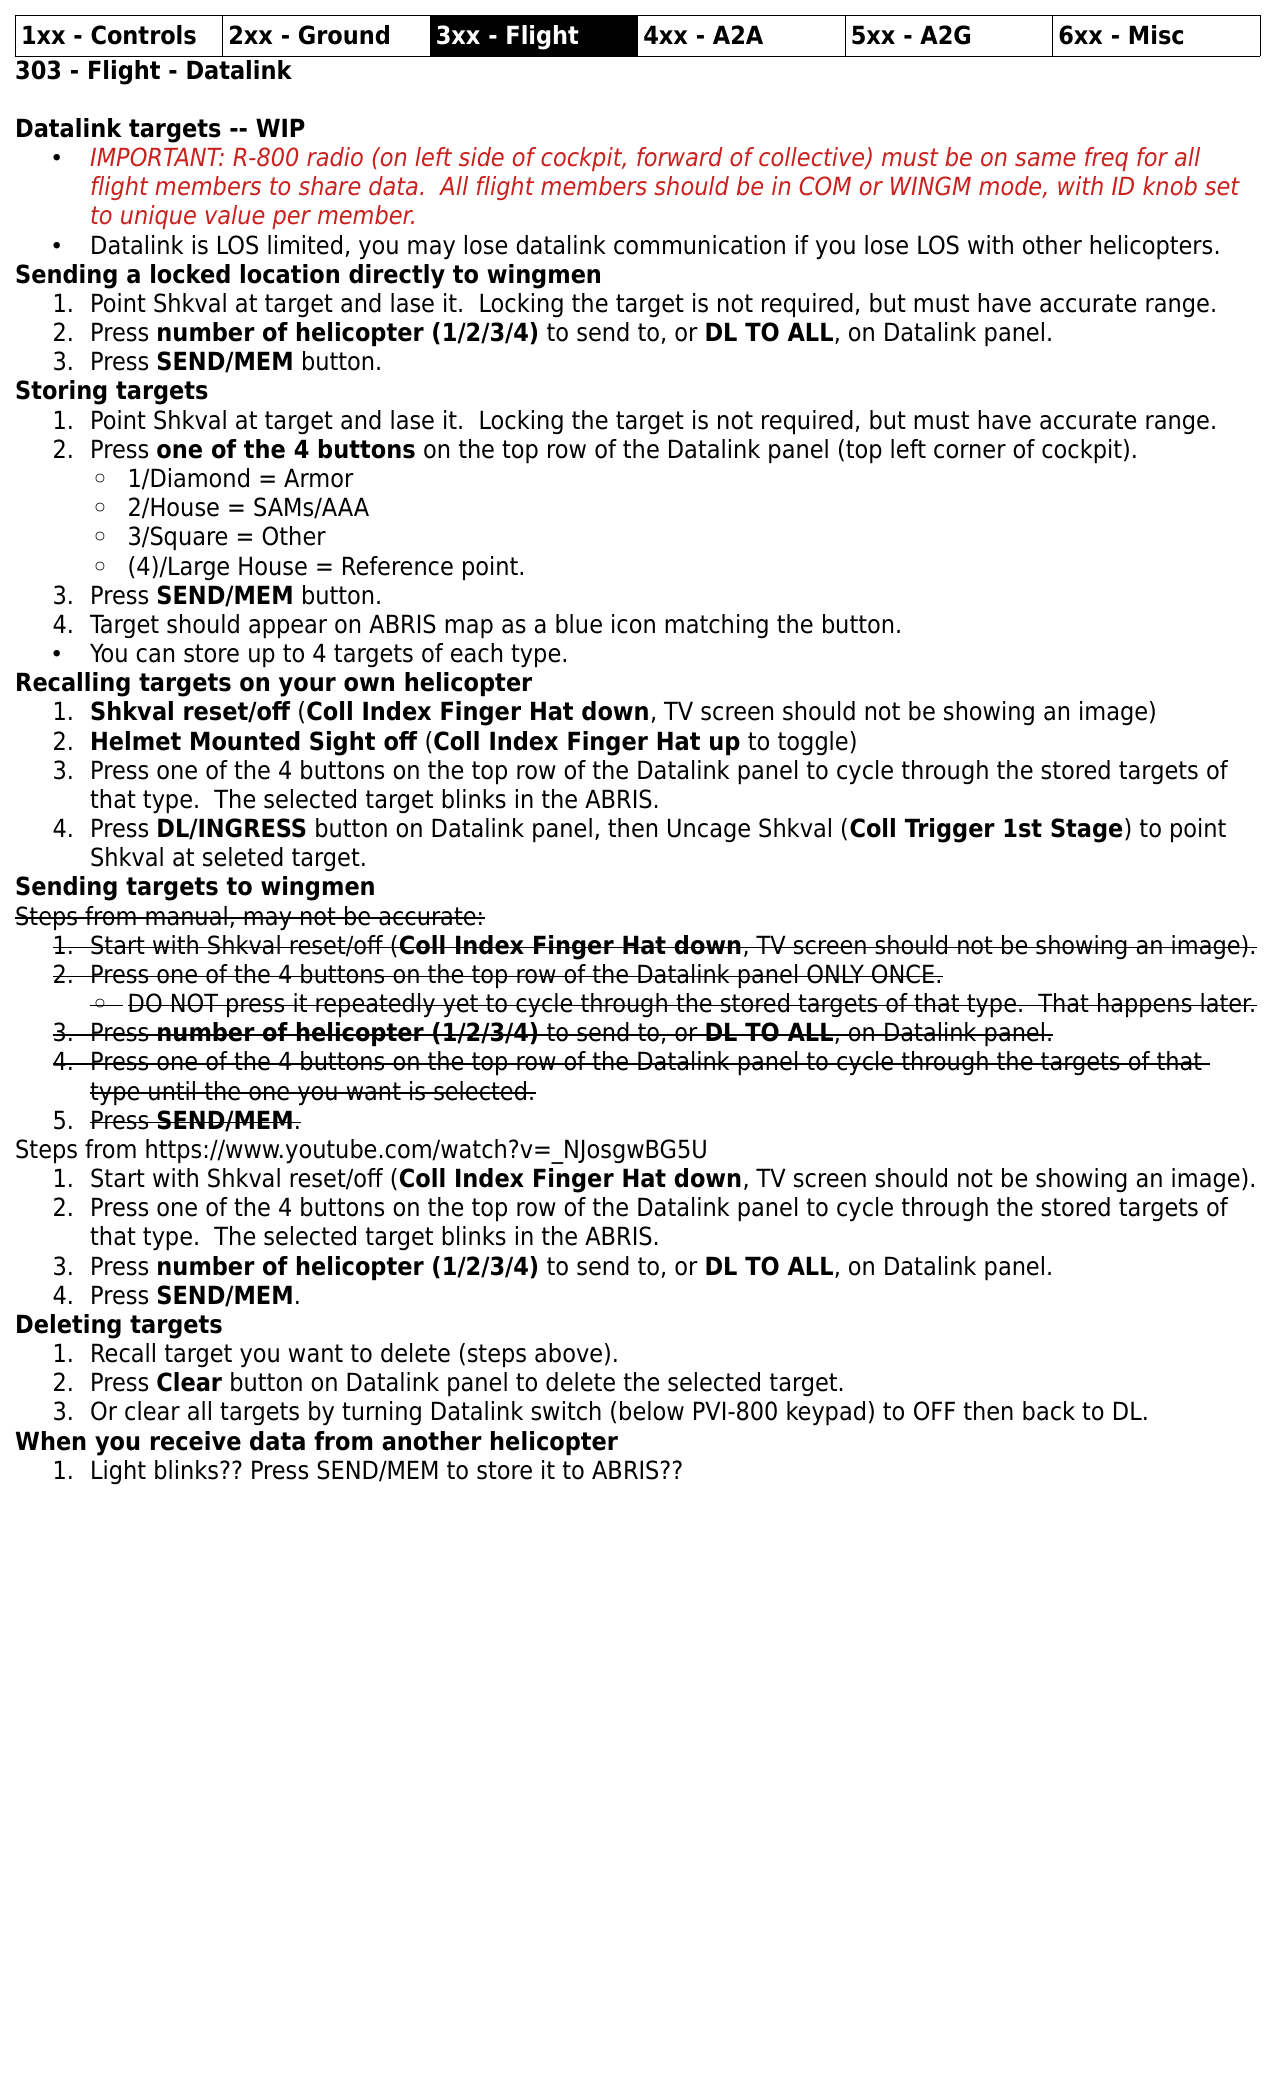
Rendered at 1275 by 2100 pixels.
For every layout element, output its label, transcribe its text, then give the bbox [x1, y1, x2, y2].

list Press one of the 4 buttons on the top row of the Datalink panel ONLY ONCE. [52, 960, 1260, 989]
list Point Shkval at target and lase it. Locking the target is not required, but must have accurate range. [52, 289, 1260, 318]
text Storing targets [15, 377, 1260, 406]
list Press SEND/MEM. [52, 1106, 1260, 1135]
list Recall target you want to delete (steps above). [52, 1339, 1260, 1368]
text Steps from manual, may not be accurate: [15, 902, 1260, 931]
list Start with Shkval reset/off (Coll Index Finger Hat down, TV screen should not be showing an image). [52, 1164, 1260, 1193]
list Press one of the 4 buttons on the top row of the Datalink panel to cycle through the stored targets of that type. The selected target blinks in the ABRIS. [52, 756, 1260, 814]
list Light blinks?? Press SEND/MEM to store it to ABRIS?? [52, 1456, 1260, 1485]
text When you receive data from another helicopter [15, 1427, 1260, 1456]
list Press Clear button on Datalink panel to delete the selected target. [52, 1368, 1260, 1397]
list Press SEND/MEM. [52, 1281, 1260, 1310]
list You can store up to 4 targets of each type. [52, 639, 1260, 668]
text Recalling targets on your own helicopter [15, 668, 1260, 697]
list Start with Shkval reset/off (Coll Index Finger Hat down, TV screen should not be showing an image). [52, 931, 1260, 960]
text Steps from https://www.youtube.com/watch?v=_NJosgwBG5U [15, 1135, 1260, 1164]
list Point Shkval at target and lase it. Locking the target is not required, but must have accurate range. [52, 406, 1260, 435]
list Press one of the 4 buttons on the top row of the Datalink panel to cycle through the stored targets of that type. The selected target blinks in the ABRIS. [52, 1193, 1260, 1252]
list Datalink is LOS limited, you may lose datalink communication if you lose LOS with other helicopters. [52, 231, 1260, 260]
list Target should appear on ABRIS map as a blue icon matching the button. [52, 610, 1260, 639]
list Press number of helicopter (1/2/3/4) to send to, or DL TO ALL, on Datalink panel. [52, 1018, 1260, 1047]
list 3/Square = Other [90, 522, 1260, 552]
text Deleting targets [15, 1310, 1260, 1339]
list Press SEND/MEM button. [52, 347, 1260, 377]
list Press DL/INGRESS button on Datalink panel, then Uncage Shkval (Coll Trigger 1st Stage) to point Shkval at seleted target. [52, 814, 1260, 872]
list Press one of the 4 buttons on the top row of the Datalink panel to cycle through the targets of that type until the one you want is selected. [52, 1047, 1260, 1106]
list Press one of the 4 buttons on the top row of the Datalink panel (top left corner of cockpit). [52, 435, 1260, 464]
list Press number of helicopter (1/2/3/4) to send to, or DL TO ALL, on Datalink panel. [52, 318, 1260, 347]
table_header 5xx - A2G [846, 16, 1052, 56]
table_header 2xx - Ground [223, 16, 430, 56]
list Press SEND/MEM button. [52, 581, 1260, 610]
list DO NOT press it repeatedly yet to cycle through the stored targets of that type. That happens later. [90, 989, 1260, 1018]
table_header 4xx - A2A [638, 16, 845, 56]
list Shkval reset/off (Coll Index Finger Hat down, TV screen should not be showing an image) [52, 697, 1260, 727]
table_header 1xx - Controls [16, 16, 222, 56]
list 1/Diamond = Armor [90, 464, 1260, 493]
text 303 - Flight - Datalink [15, 57, 1260, 85]
list IMPORTANT: R-800 radio (on left side of cockpit, forward of collective) must be on same freq for all f‌light members to share data. All f‌light members should be in COM or WINGM mode, with ID knob set to unique value per member. [52, 143, 1260, 231]
table_header 6xx - Misc [1053, 16, 1260, 56]
text Sending a locked location directly to wingmen [15, 260, 1260, 289]
list Or clear all targets by turning Datalink switch (below PVI-800 keypad) to OFF then back to DL. [52, 1397, 1260, 1427]
text Datalink targets -- WIP [15, 114, 1260, 143]
list Helmet Mounted Sight off (Coll Index Finger Hat up to toggle) [52, 727, 1260, 756]
list 2/House = SAMs/AAA [90, 493, 1260, 522]
table_header 3xx - Flight [431, 16, 637, 56]
list (4)/Large House = Reference point. [90, 552, 1260, 581]
text Sending targets to wingmen [15, 872, 1260, 902]
list Press number of helicopter (1/2/3/4) to send to, or DL TO ALL, on Datalink panel. [52, 1252, 1260, 1281]
